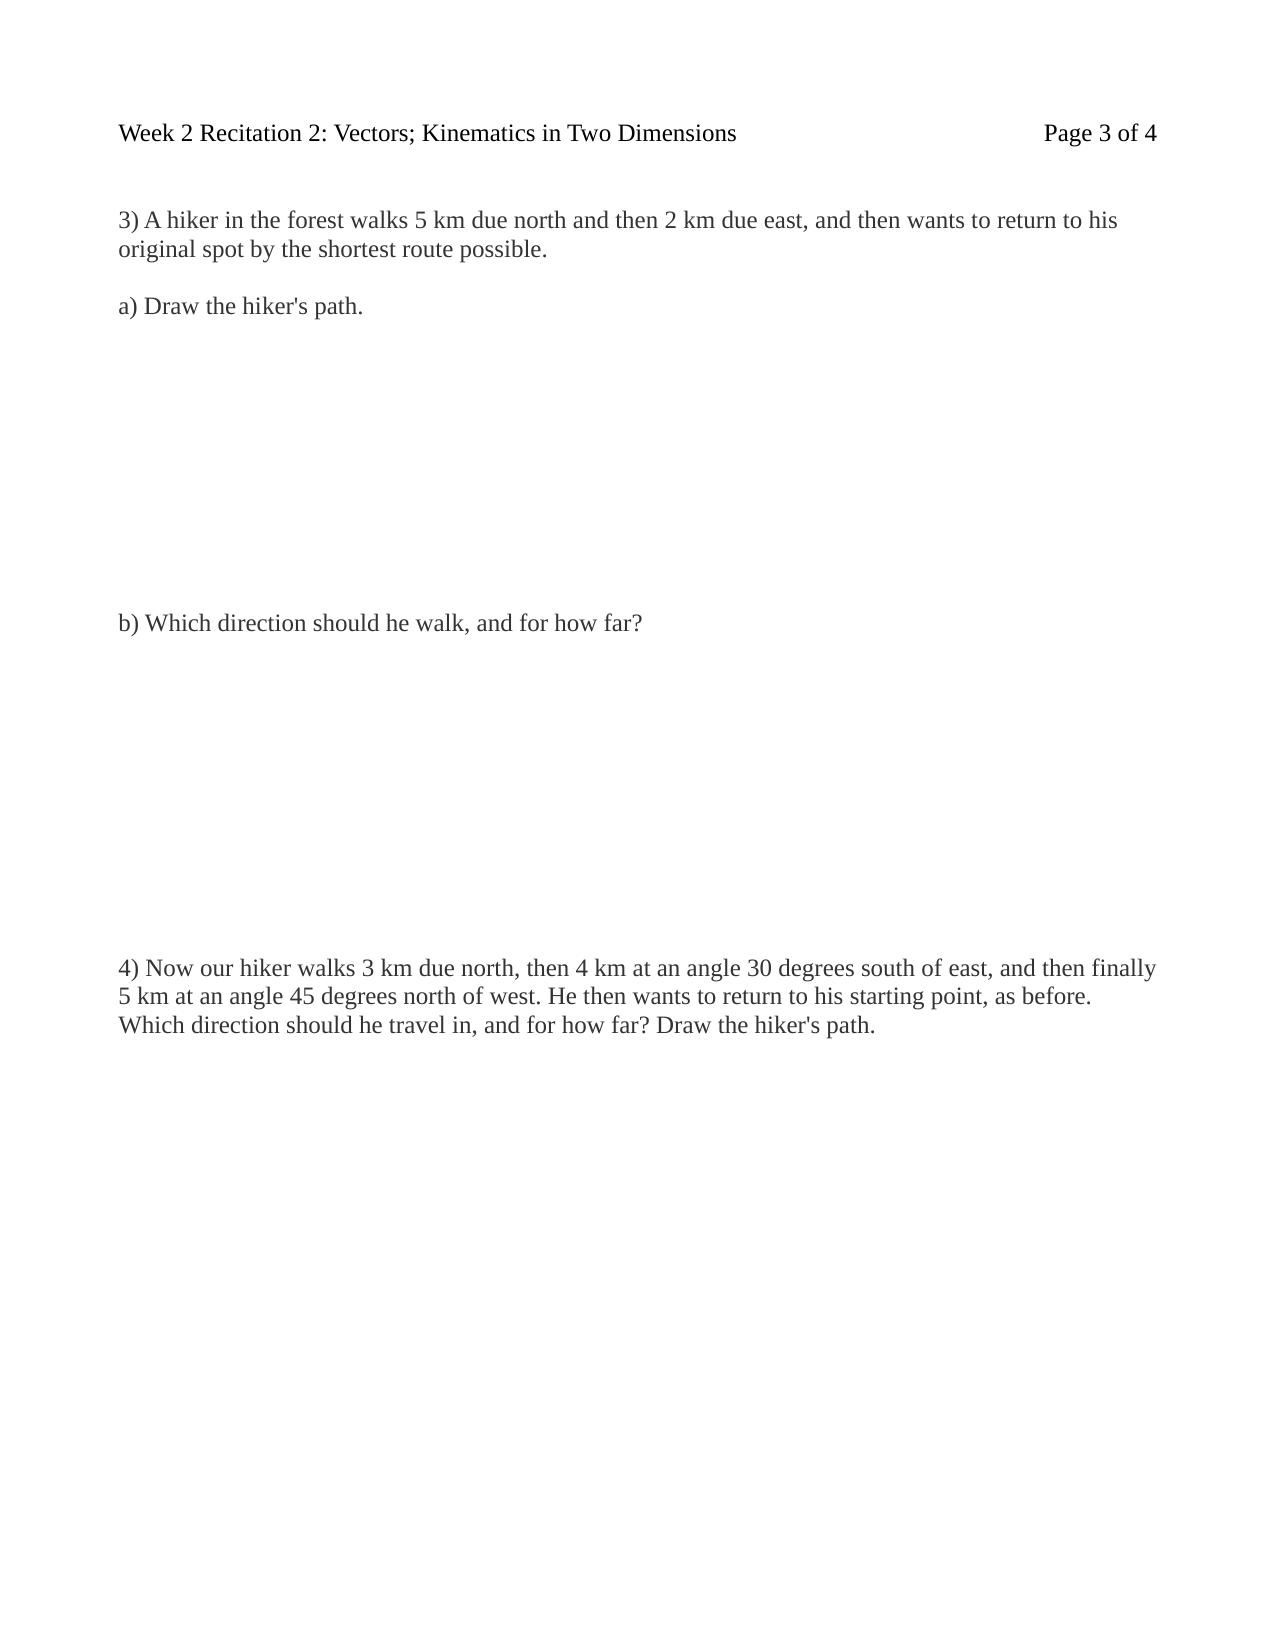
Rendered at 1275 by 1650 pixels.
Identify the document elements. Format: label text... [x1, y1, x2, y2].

text b) Which direction should he walk, and for how far? [118, 608, 1157, 636]
text 4) Now our hiker walks 3 km due north, then 4 km at an angle 30 degrees south of east, and then finally 5 km at an angle 45 degrees north of west. He then wants to return to his starting point, as before. Which direction should he travel in, and for how far? Draw the hiker's path. [118, 953, 1157, 1039]
text a) Draw the hiker's path. [118, 291, 1157, 320]
text 3) A hiker in the forest walks 5 km due north and then 2 km due east, and then wants to return to his original spot by the shortest route possible. [118, 205, 1157, 263]
